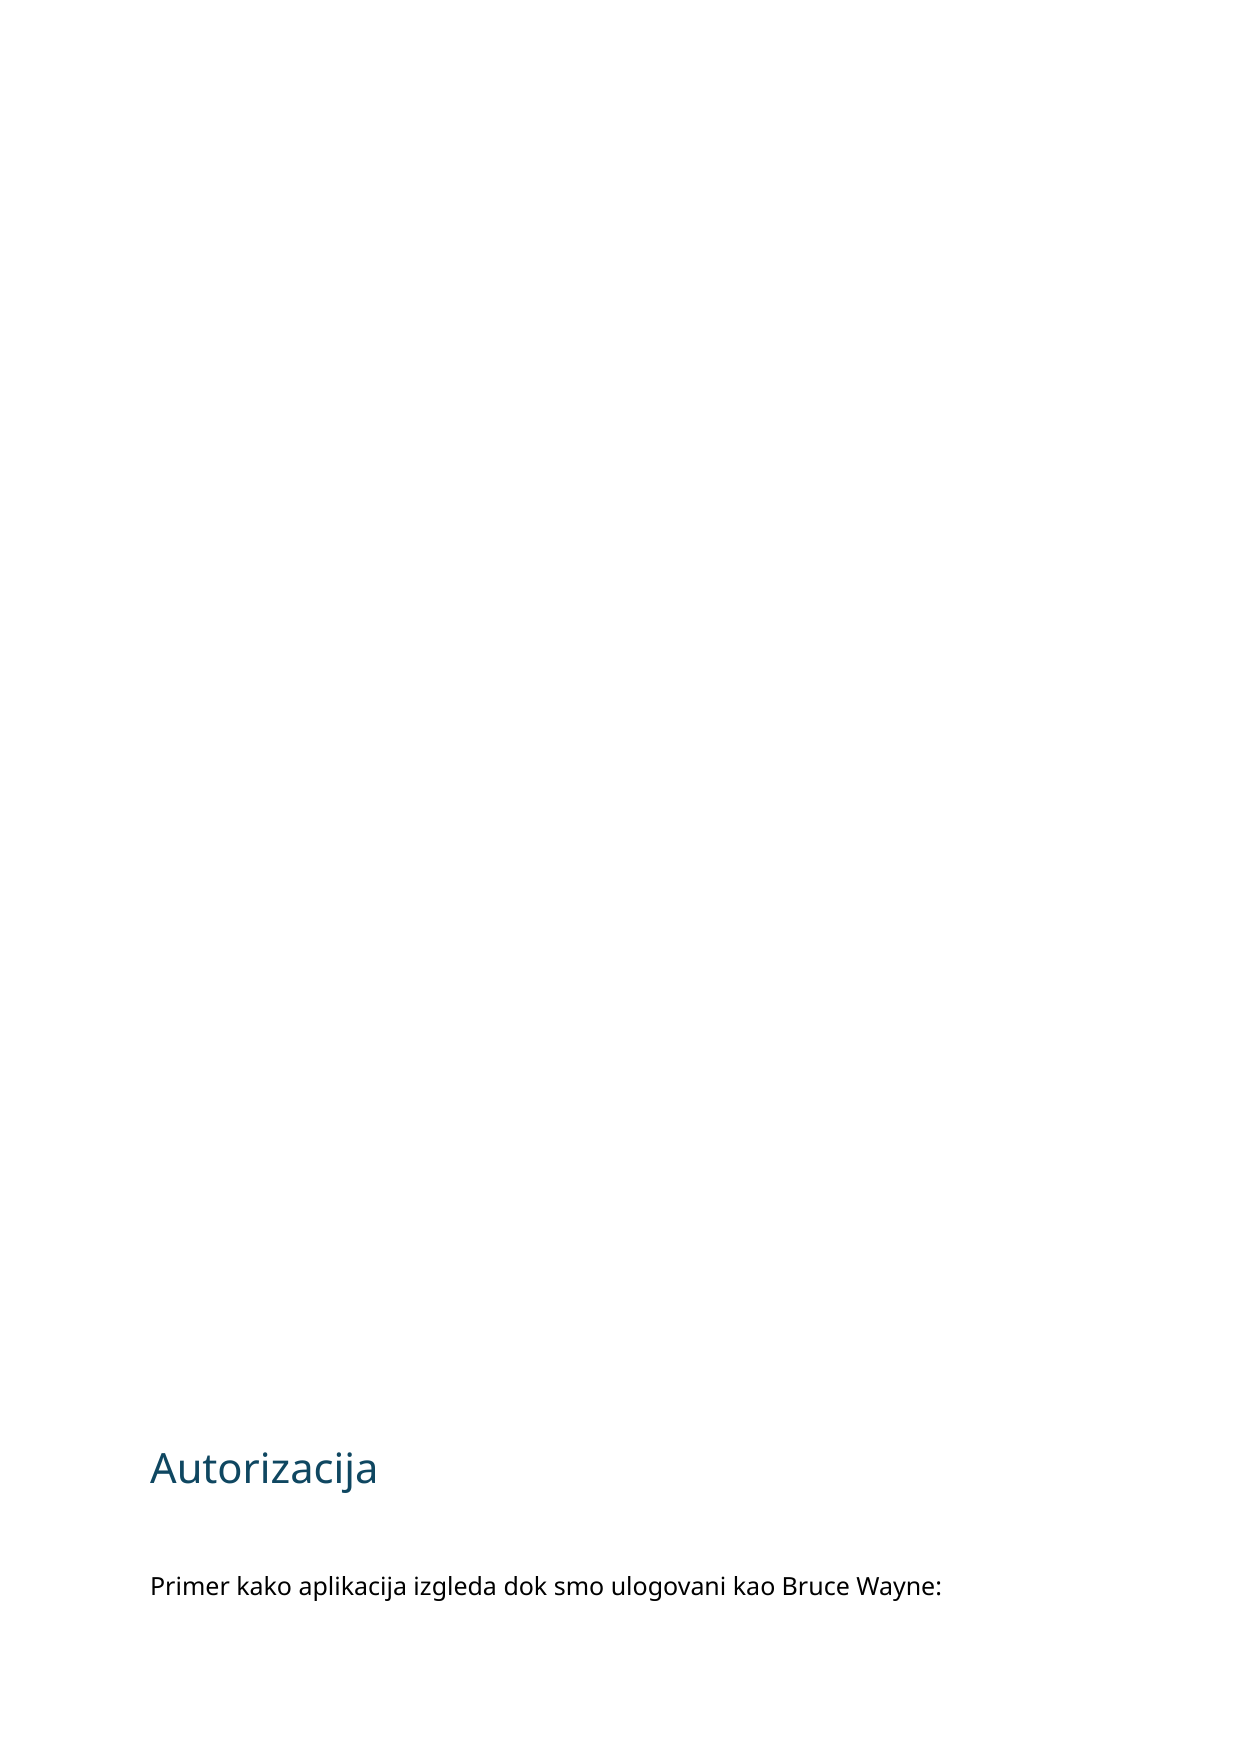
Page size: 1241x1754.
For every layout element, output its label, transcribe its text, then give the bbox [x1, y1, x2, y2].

text Primer kako aplikacija izgleda dok smo ulogovani kao Bruce Wayne: [150, 1568, 1090, 1602]
subtitle Autorizacija [150, 1439, 1090, 1496]
